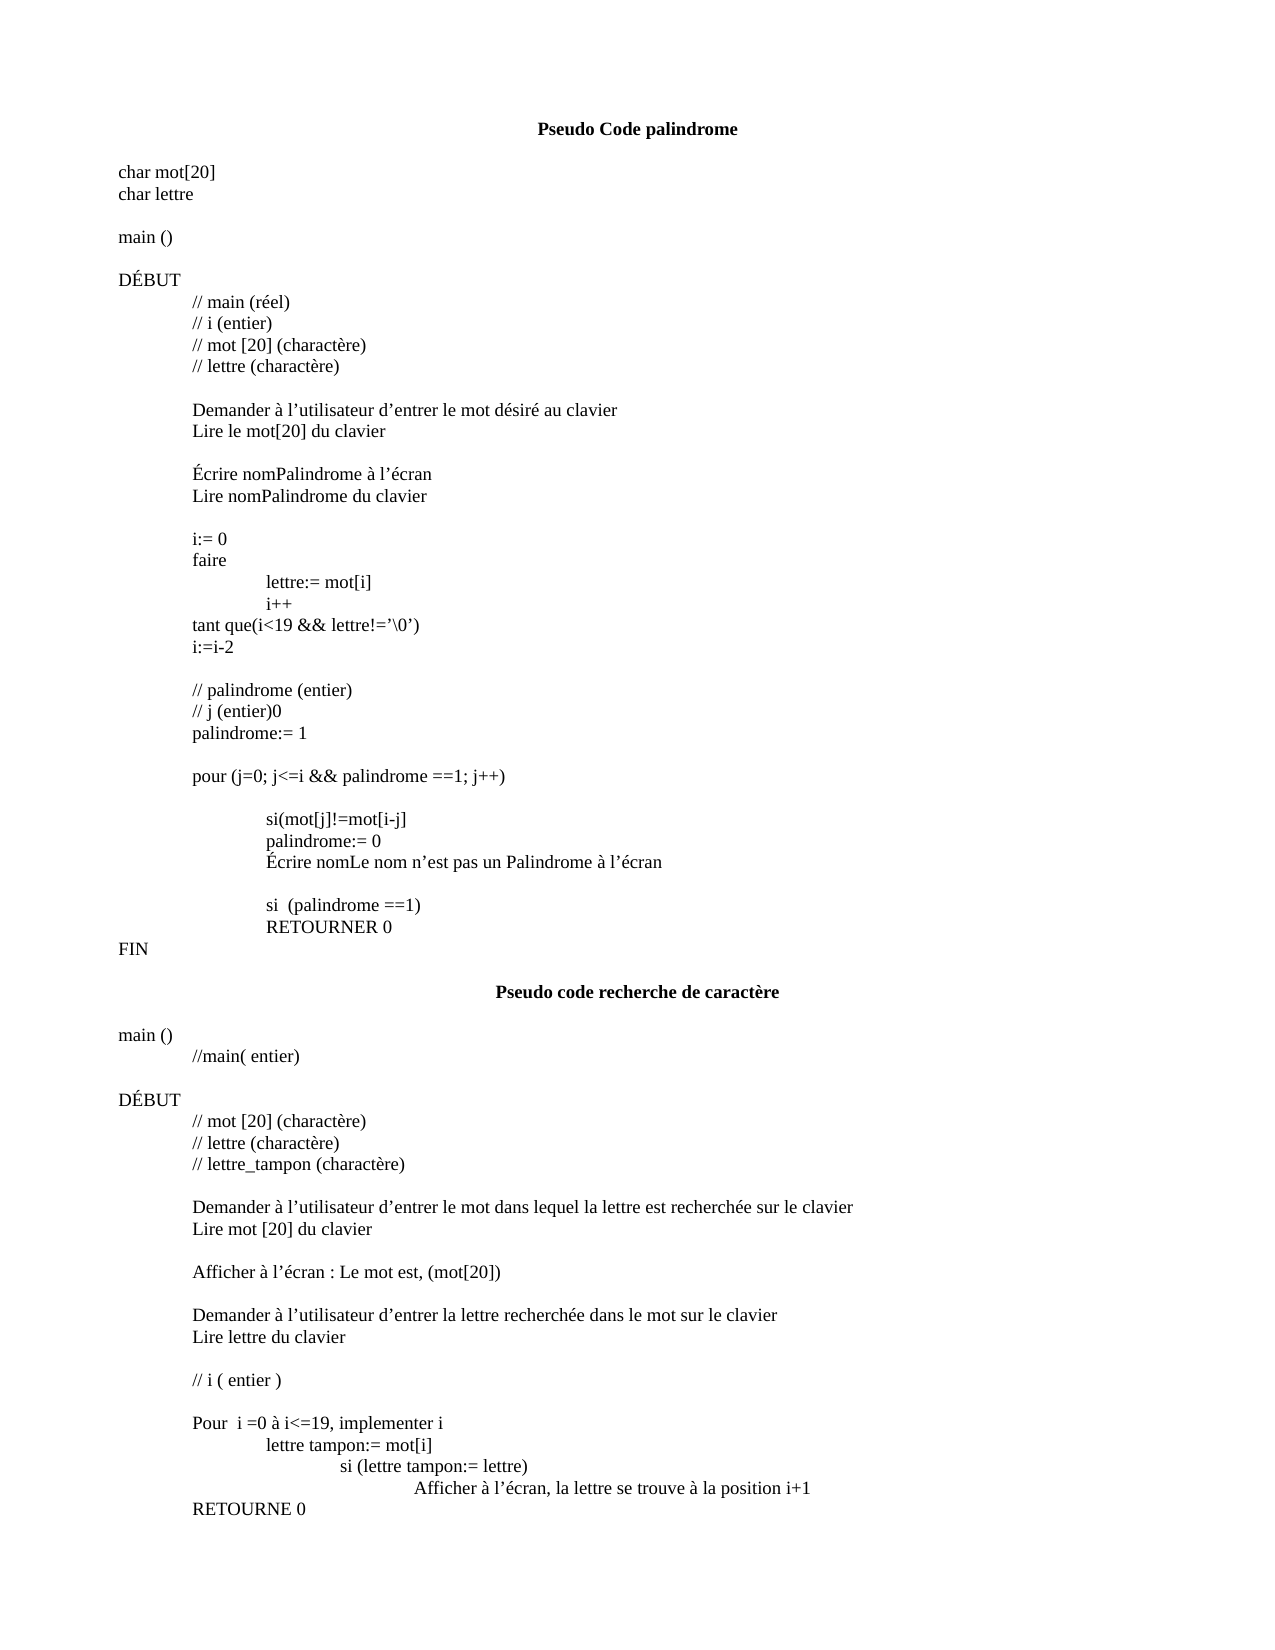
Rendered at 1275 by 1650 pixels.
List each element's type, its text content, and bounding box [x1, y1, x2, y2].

text i:= 0 [118, 528, 1157, 549]
text Pseudo Code palindrome [118, 118, 1157, 140]
text char mot[20] [118, 161, 1157, 183]
text pour (j=0; j<=i && palindrome ==1; j++) [118, 765, 1157, 787]
text DÉBUT [118, 269, 1157, 291]
text DÉBUT [118, 1088, 1157, 1110]
text RETOURNER 0 [118, 916, 1157, 937]
text Afficher à l’écran, la lettre se trouve à la position i+1 [118, 1477, 1157, 1498]
text Écrire nomPalindrome à l’écran [118, 463, 1157, 485]
text Demander à l’utilisateur d’entrer le mot désiré au clavier [118, 398, 1157, 420]
text Demander à l’utilisateur d’entrer la lettre recherchée dans le mot sur le clavier [118, 1304, 1157, 1326]
text lettre:= mot[i] [118, 571, 1157, 592]
text // lettre (charactère) [118, 1132, 1157, 1153]
text //main( entier) [118, 1045, 1157, 1067]
text palindrome:= 0 [118, 830, 1157, 851]
text si(mot[j]!=mot[i-j] [118, 808, 1157, 830]
text faire [118, 549, 1157, 571]
text Pour i =0 à i<=19, implementer i [118, 1412, 1157, 1433]
text Lire le mot[20] du clavier [118, 420, 1157, 442]
text si (lettre tampon:= lettre) [118, 1455, 1157, 1477]
text // mot [20] (charactère) [118, 334, 1157, 355]
text // mot [20] (charactère) [118, 1110, 1157, 1132]
text // main (réel) [118, 291, 1157, 312]
text // palindrome (entier) [118, 679, 1157, 700]
text Écrire nomLe nom n’est pas un Palindrome à l’écran [118, 851, 1157, 873]
text Lire lettre du clavier [118, 1326, 1157, 1347]
text Lire nomPalindrome du clavier [118, 485, 1157, 506]
text // lettre_tampon (charactère) [118, 1153, 1157, 1175]
text Afficher à l’écran : Le mot est, (mot[20]) [118, 1261, 1157, 1282]
text Lire mot [20] du clavier [118, 1218, 1157, 1239]
text // i ( entier ) [118, 1369, 1157, 1390]
text // i (entier) [118, 312, 1157, 334]
text i++ [118, 592, 1157, 614]
text // j (entier)0 [118, 700, 1157, 722]
text Demander à l’utilisateur d’entrer le mot dans lequel la lettre est recherchée sur le clavier [118, 1196, 1157, 1218]
text Pseudo code recherche de caractère [118, 981, 1157, 1002]
text main () [118, 226, 1157, 247]
text FIN [118, 937, 1157, 959]
text char lettre [118, 183, 1157, 204]
text tant que(i<19 && lettre!=’\0’) [118, 614, 1157, 636]
text i:=i-2 [118, 636, 1157, 657]
text // lettre (charactère) [118, 355, 1157, 377]
text main () [118, 1024, 1157, 1045]
text si (palindrome ==1) [118, 894, 1157, 916]
text palindrome:= 1 [118, 722, 1157, 743]
text RETOURNE 0 [118, 1498, 1157, 1520]
text lettre tampon:= mot[i] [118, 1433, 1157, 1455]
